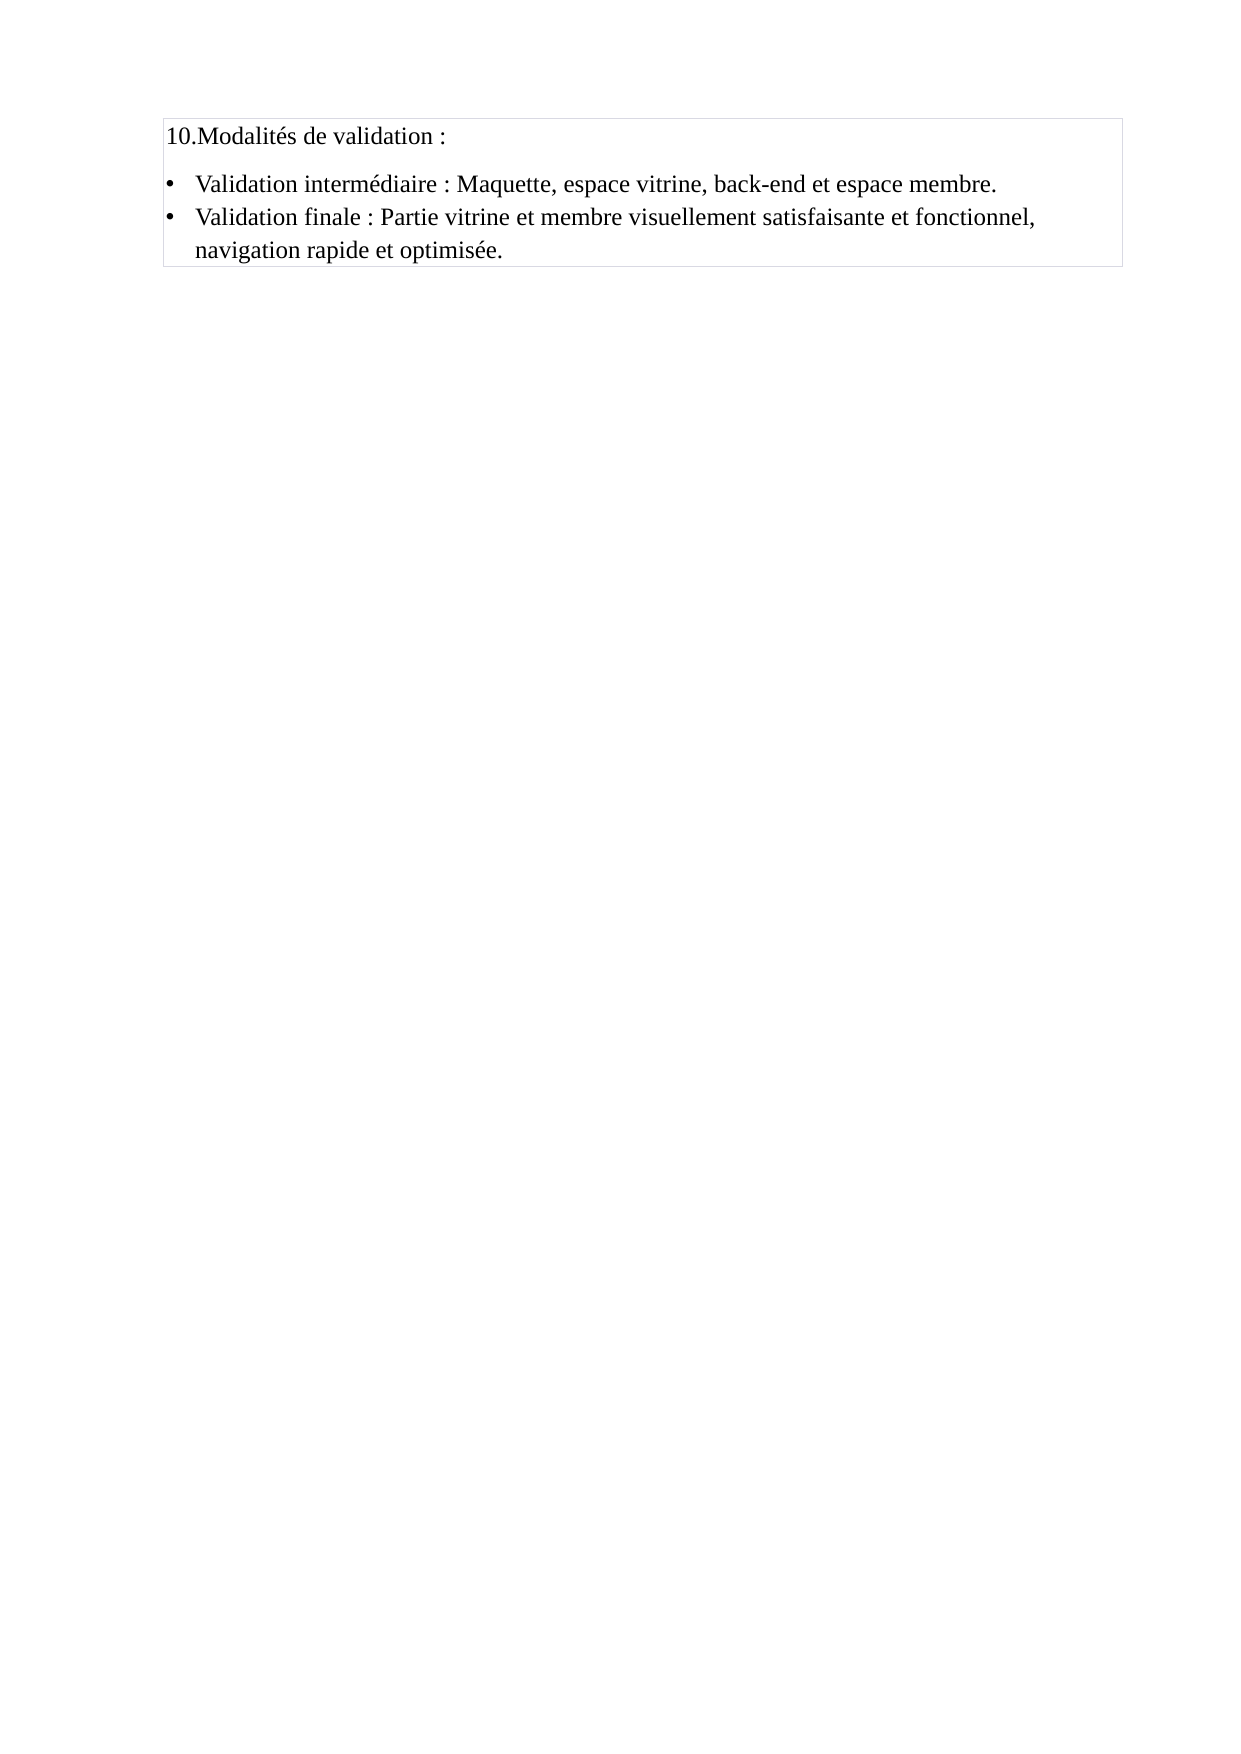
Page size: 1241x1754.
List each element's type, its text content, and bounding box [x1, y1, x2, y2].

list Validation finale : Partie vitrine et membre visuellement satisfaisante et fonctionnel, navigation rapide et optimisée. [164, 199, 1122, 266]
list Modalités de validation : [164, 119, 1122, 150]
list Validation intermédiaire : Maquette, espace vitrine, back-end et espace membre. [164, 166, 1122, 197]
